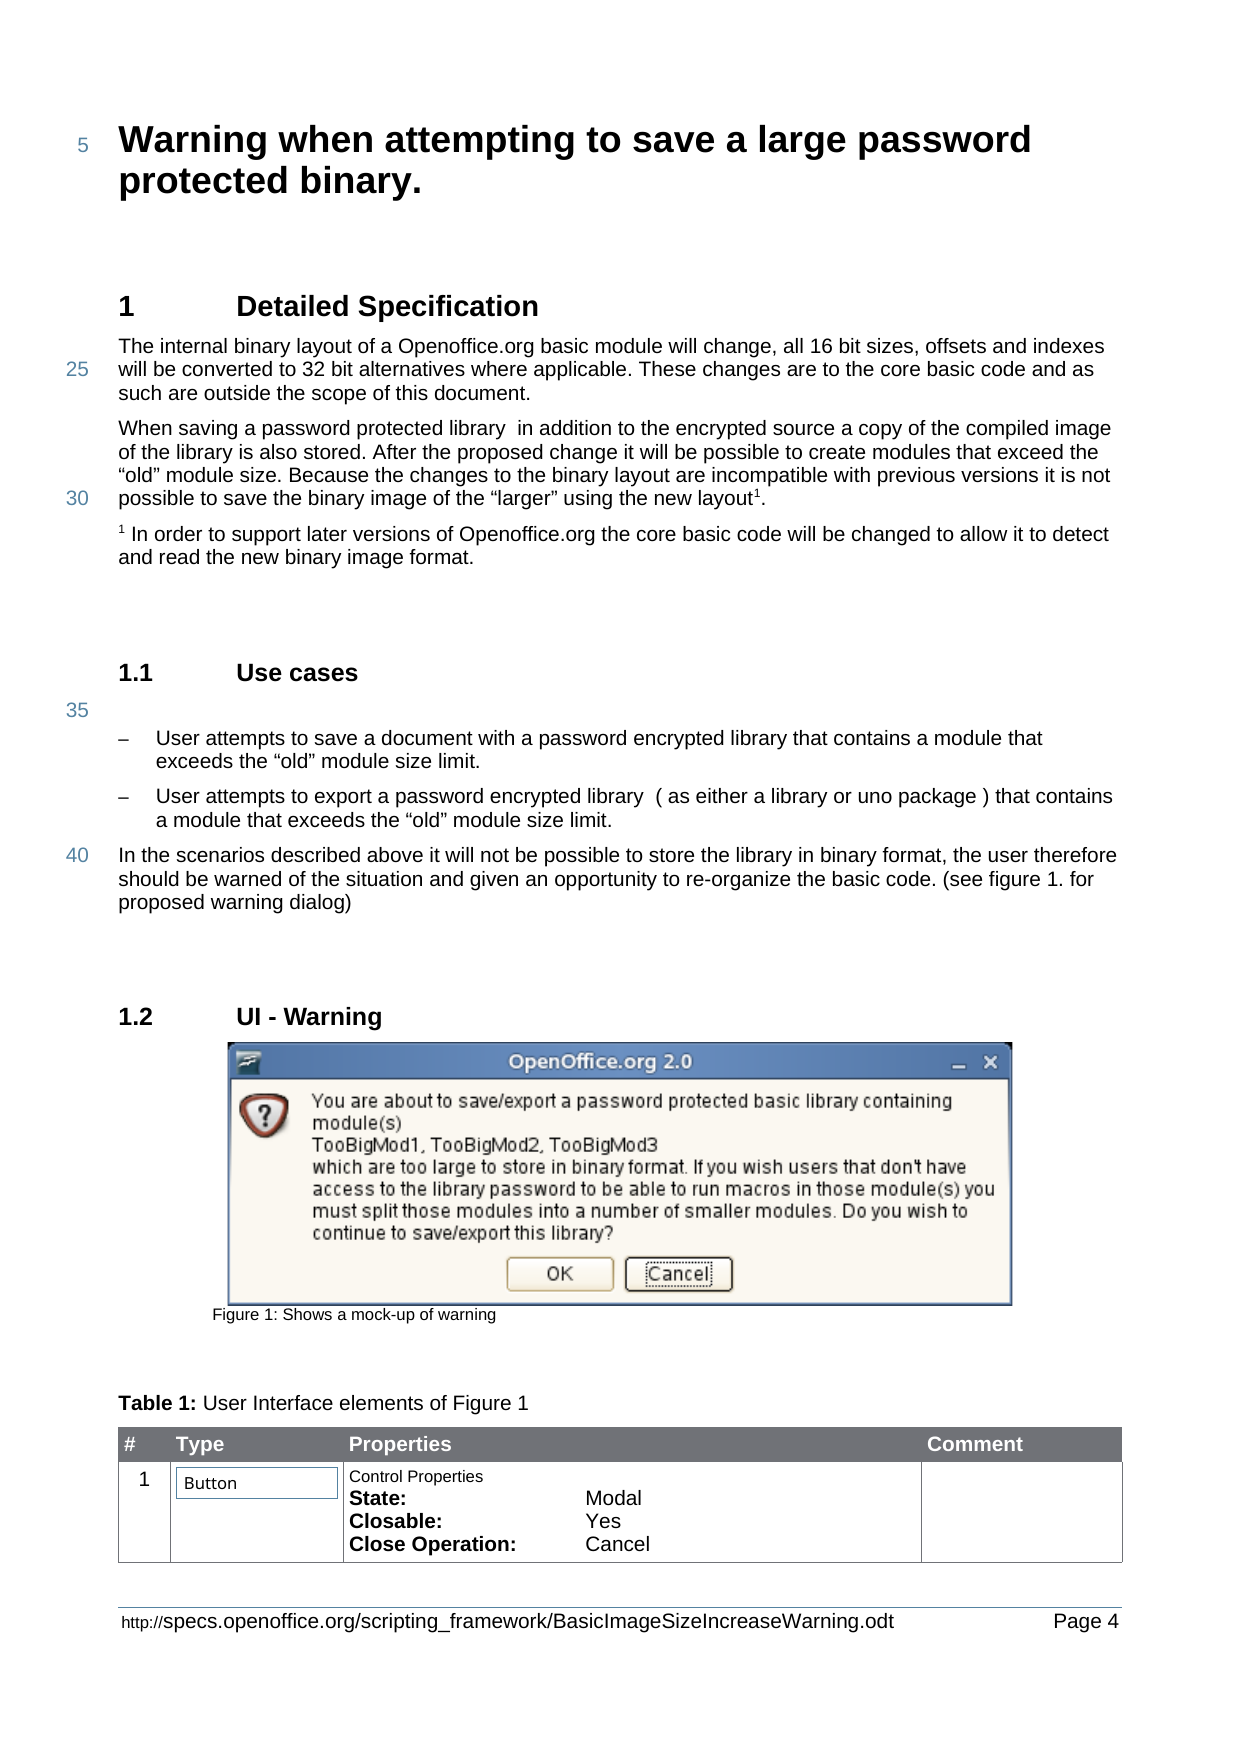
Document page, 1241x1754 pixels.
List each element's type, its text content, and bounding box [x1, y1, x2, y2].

table_header Comment [921, 1427, 1122, 1462]
table_header Type [170, 1427, 343, 1462]
table_header [922, 1462, 1122, 1562]
text Figure 1: Shows a mock-up of warning [212, 1055, 1028, 1324]
subtitle Use cases [118, 658, 1122, 686]
subtitle Detailed Specification [118, 290, 1122, 323]
subtitle UI - Warning [118, 1003, 1122, 1031]
table_header Control Properties State: Modal Closable: Yes Close Operation: Cancel [344, 1462, 921, 1562]
text In the scenarios described above it will not be possible to store the library in binary format, the user therefore should be warned of the situation and given an opportunity to re-organize the basic code. (see figure 1. for proposed warning dialog) [118, 844, 1122, 914]
list User attempts to save a document with a password encrypted library that contains a module that exceeds the “old” module size limit. [118, 726, 1122, 772]
list User attempts to export a password encrypted library ( as either a library or uno package ) that contains a module that exceeds the “old” module size limit. [118, 785, 1122, 831]
text The internal binary layout of a Openoffice.org basic module will change, all 16 bit sizes, offsets and indexes will be converted to 32 bit alternatives where applicable. These changes are to the core basic code and as such are outside the scope of this document. [118, 335, 1122, 404]
table_cell 1 [119, 1462, 170, 1562]
table_header Properties [343, 1427, 921, 1462]
picture [227, 1042, 1013, 1306]
text When saving a password protected library in addition to the encrypted source a copy of the compiled image of the library is also stored. After the proposed change it will be possible to create modules that exceed the “old” module size. Because the changes to the binary layout are incompatible with previous versions it is not possible to save the binary image of the “larger” using the new layout1. [118, 417, 1122, 510]
text 1 In order to support later versions of Openoffice.org the core basic code will be changed to allow it to detect and read the new binary image format. [118, 522, 1122, 569]
table_header # [118, 1427, 170, 1462]
text Table 1: User Interface elements of Figure 1 [118, 1391, 1122, 1414]
table_cell [171, 1462, 343, 1562]
